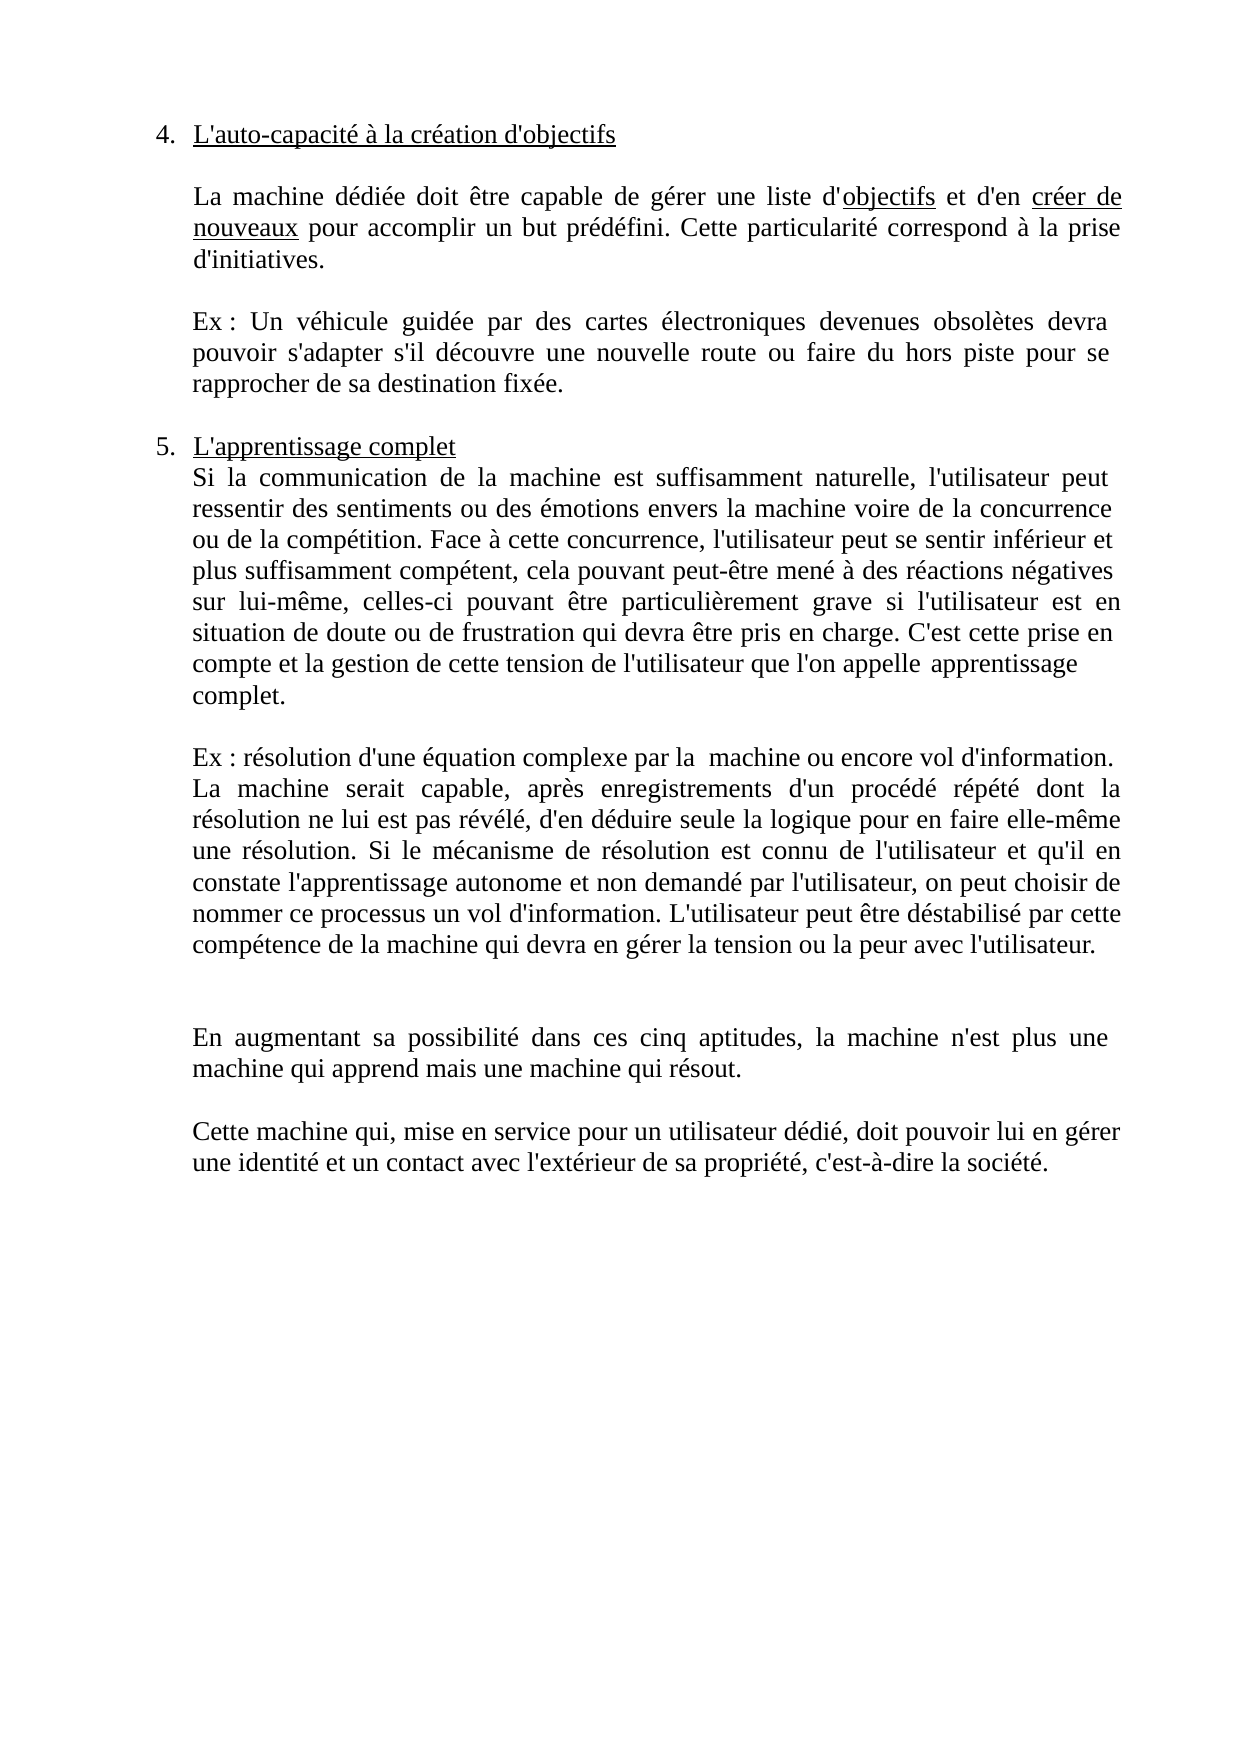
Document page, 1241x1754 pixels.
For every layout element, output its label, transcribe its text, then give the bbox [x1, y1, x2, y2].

list L'auto-capacité à la création d'objectifs [156, 118, 1122, 149]
list L'apprentissage complet [156, 429, 1122, 461]
text Ex : résolution d'une équation complexe par la machine ou encore vol d'information. [118, 741, 1122, 772]
list La machine dédiée doit être capable de gérer une liste d'objectifs et d'en créer de nouveaux pour accomplir un but prédéfini. Cette particularité correspond à la prise d'initiatives. [156, 180, 1122, 274]
text En augmentant sa possibilité dans ces cinq aptitudes, la machine n'est plus une machine qui apprend mais une machine qui résout. [118, 1021, 1122, 1084]
text La machine serait capable, après enregistrements d'un procédé répété dont la résolution ne lui est pas révélé, d'en déduire seule la logique pour en faire elle-même une résolution. Si le mécanisme de résolution est connu de l'utilisateur et qu'il en constate l'apprentissage autonome et non demandé par l'utilisateur, on peut choisir de nommer ce processus un vol d'information. L'utilisateur peut être déstabilisé par cette compétence de la machine qui devra en gérer la tension ou la peur avec l'utilisateur. [118, 772, 1122, 959]
text Ex : Un véhicule guidée par des cartes électroniques devenues obsolètes devra pouvoir s'adapter s'il découvre une nouvelle route ou faire du hors piste pour se rapprocher de sa destination fixée. [118, 305, 1122, 398]
text Cette machine qui, mise en service pour un utilisateur dédié, doit pouvoir lui en gérer une identité et un contact avec l'extérieur de sa propriété, c'est-à-dire la société. [118, 1115, 1122, 1177]
text Si la communication de la machine est suffisamment naturelle, l'utilisateur peut ressentir des sentiments ou des émotions envers la machine voire de la concurrence ou de la compétition. Face à cette concurrence, l'utilisateur peut se sentir inférieur et plus suffisamment compétent, cela pouvant peut-être mené à des réactions négatives sur lui-même, celles-ci pouvant être particulièrement grave si l'utilisateur est en situation de doute ou de frustration qui devra être pris en charge. C'est cette prise en compte et la gestion de cette tension de l'utilisateur que l'on appelle apprentissage complet. [118, 461, 1122, 710]
